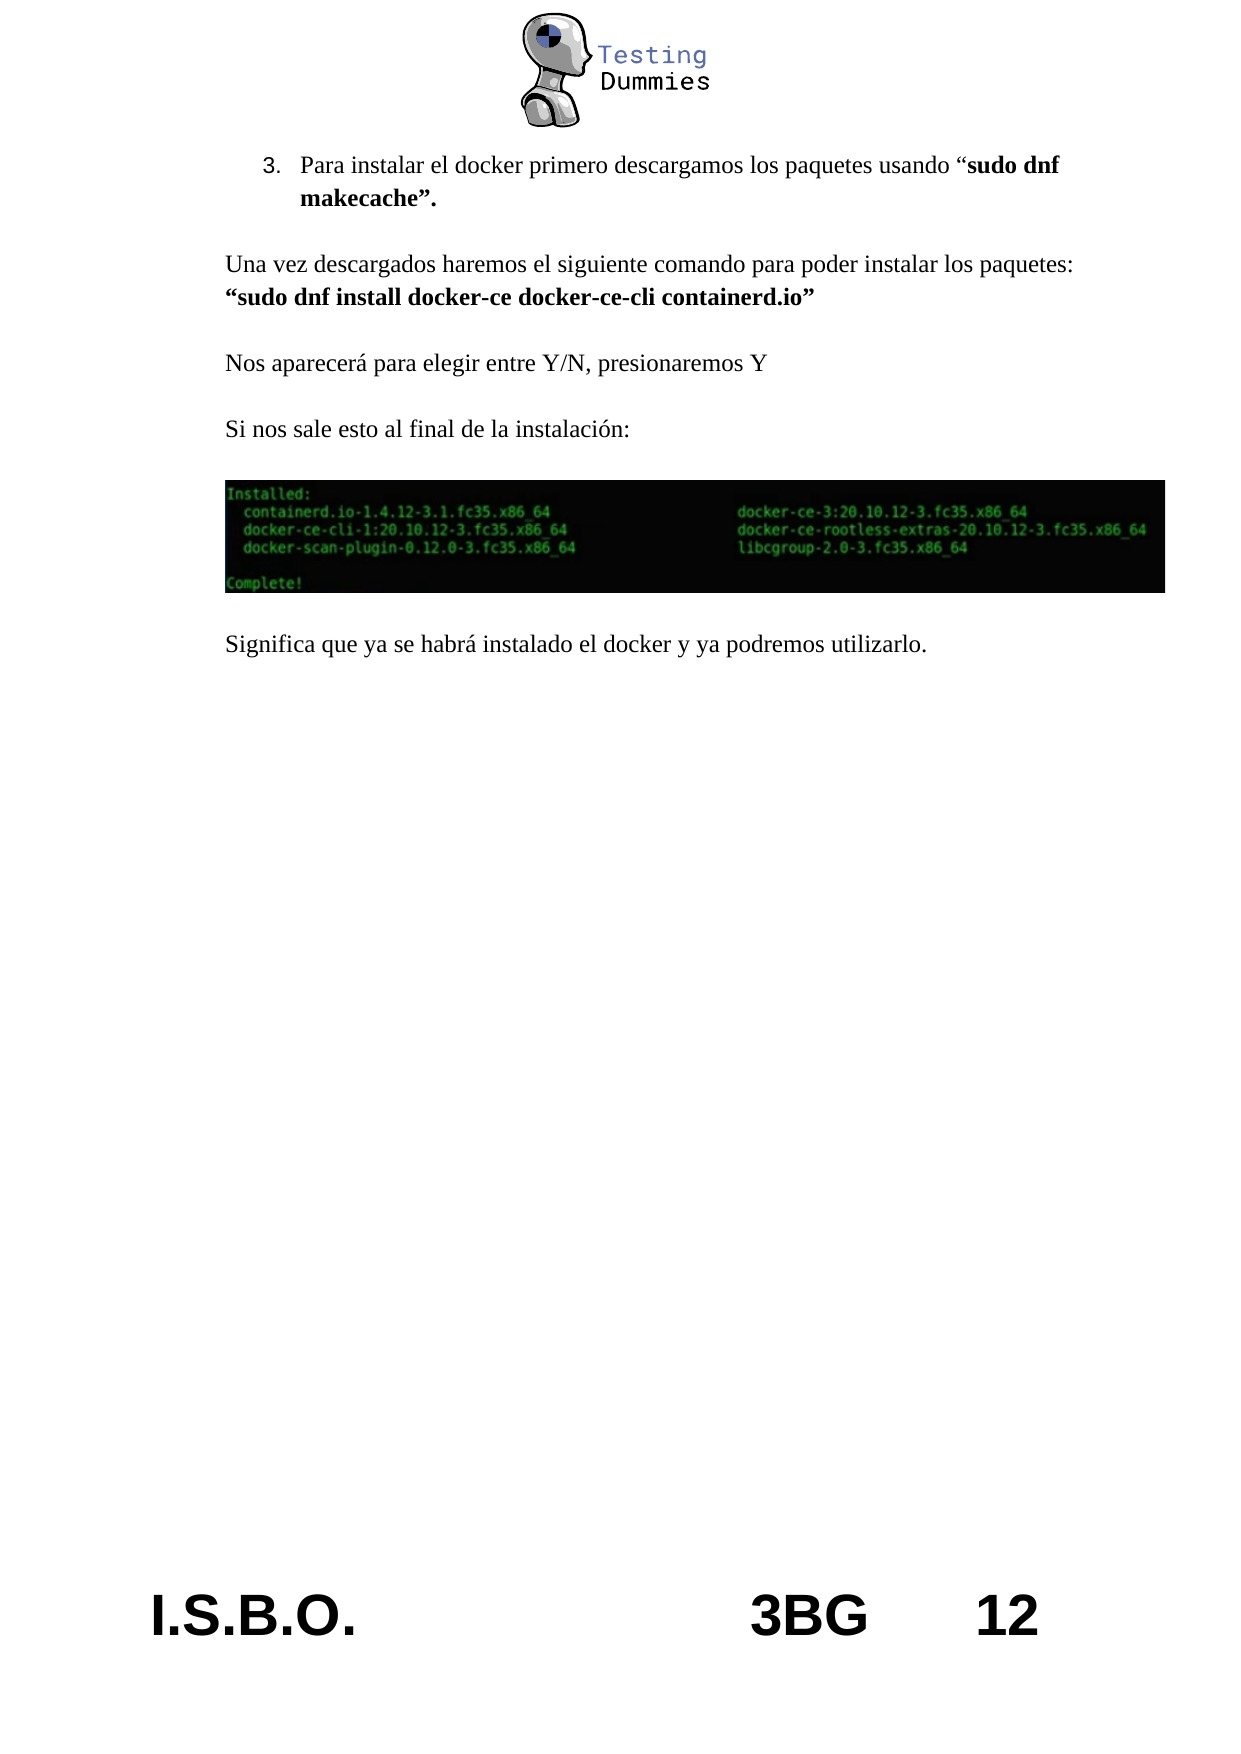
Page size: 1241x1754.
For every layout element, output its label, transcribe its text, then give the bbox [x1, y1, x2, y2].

picture [225, 480, 1166, 593]
text Si nos sale esto al final de la instalación: [225, 414, 1090, 443]
list Para instalar el docker primero descargamos los paquetes usando “sudo dnf makecache”. [262, 150, 1090, 212]
text “sudo dnf install docker-ce docker-ce-cli containerd.io” [225, 282, 1090, 311]
text Significa que ya se habrá instalado el docker y ya podremos utilizarlo. [225, 629, 1090, 658]
text Una vez descargados haremos el siguiente comando para poder instalar los paquetes: [225, 249, 1090, 278]
text Nos aparecerá para elegir entre Y/N, presionaremos Y [225, 348, 1090, 377]
